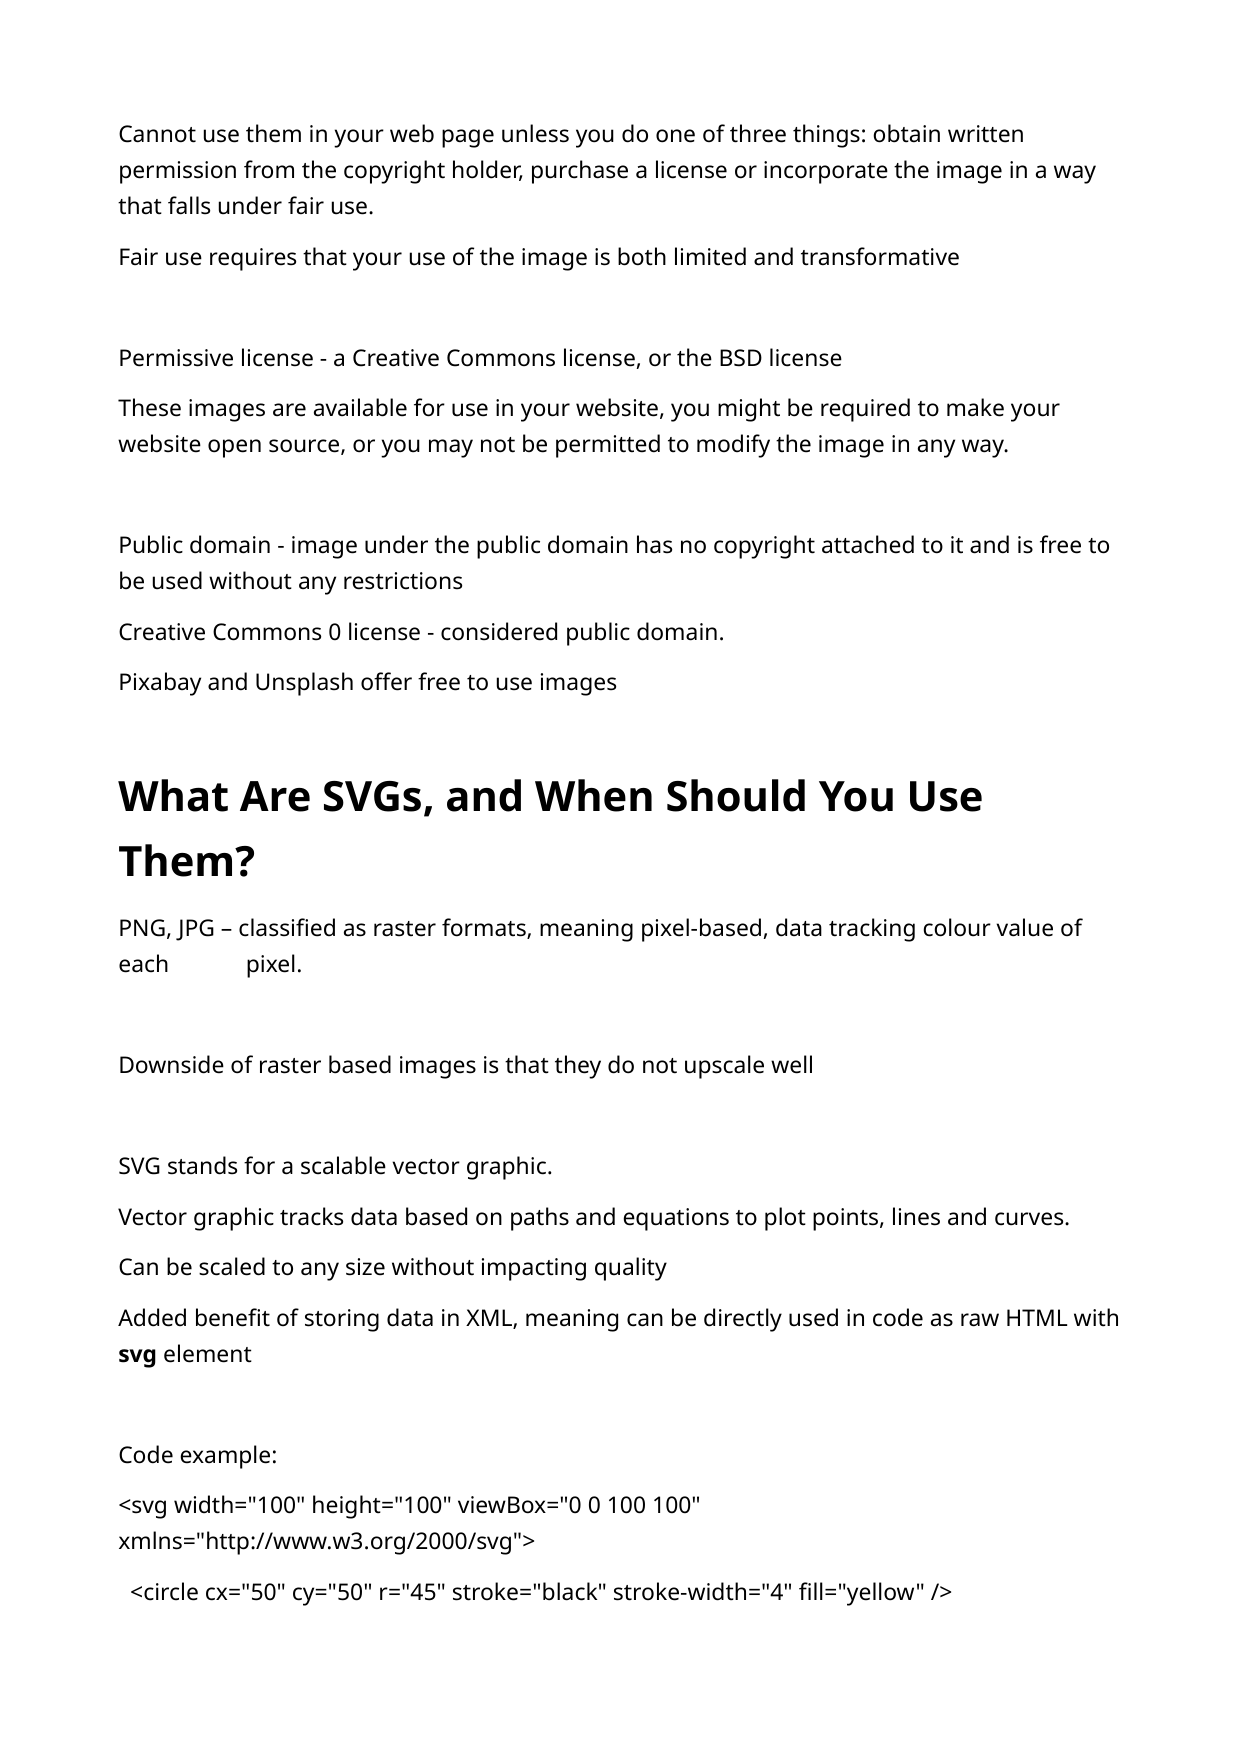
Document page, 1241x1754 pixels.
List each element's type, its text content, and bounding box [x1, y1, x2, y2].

text Vector graphic tracks data based on paths and equations to plot points, lines and curves. [118, 1201, 1122, 1232]
text <svg width="100" height="100" viewBox="0 0 100 100" xmlns="http://www.w3.org/2000/svg"> [118, 1489, 1122, 1556]
text Fair use requires that your use of the image is both limited and transformative [118, 241, 1122, 272]
text What Are SVGs, and When Should You Use Them? [118, 767, 1122, 889]
text <circle cx="50" cy="50" r="45" stroke="black" stroke-width="4" fill="yellow" /> [118, 1576, 1122, 1607]
text Added benefit of storing data in XML, meaning can be directly used in code as raw HTML with svg element [118, 1302, 1122, 1369]
text Permissive license - a Creative Commons license, or the BSD license [118, 342, 1122, 373]
text PNG, JPG – classified as raster formats, meaning pixel-based, data tracking colour value of each pixel. [118, 912, 1122, 979]
text Cannot use them in your web page unless you do one of three things: obtain written permission from the copyright holder, purchase a license or incorporate the image in a way that falls under fair use. [118, 118, 1122, 221]
text Downside of raster based images is that they do not upscale well [118, 1049, 1122, 1080]
text Can be scaled to any size without impacting quality [118, 1251, 1122, 1282]
text Creative Commons 0 license - considered public domain. [118, 616, 1122, 647]
text These images are available for use in your website, you might be required to make your website open source, or you may not be permitted to modify the image in any way. [118, 392, 1122, 459]
text Code example: [118, 1439, 1122, 1470]
text SVG stands for a scalable vector graphic. [118, 1150, 1122, 1181]
text Public domain - image under the public domain has no copyright attached to it and is free to be used without any restrictions [118, 529, 1122, 596]
text Pixabay and Unsplash offer free to use images [118, 666, 1122, 697]
